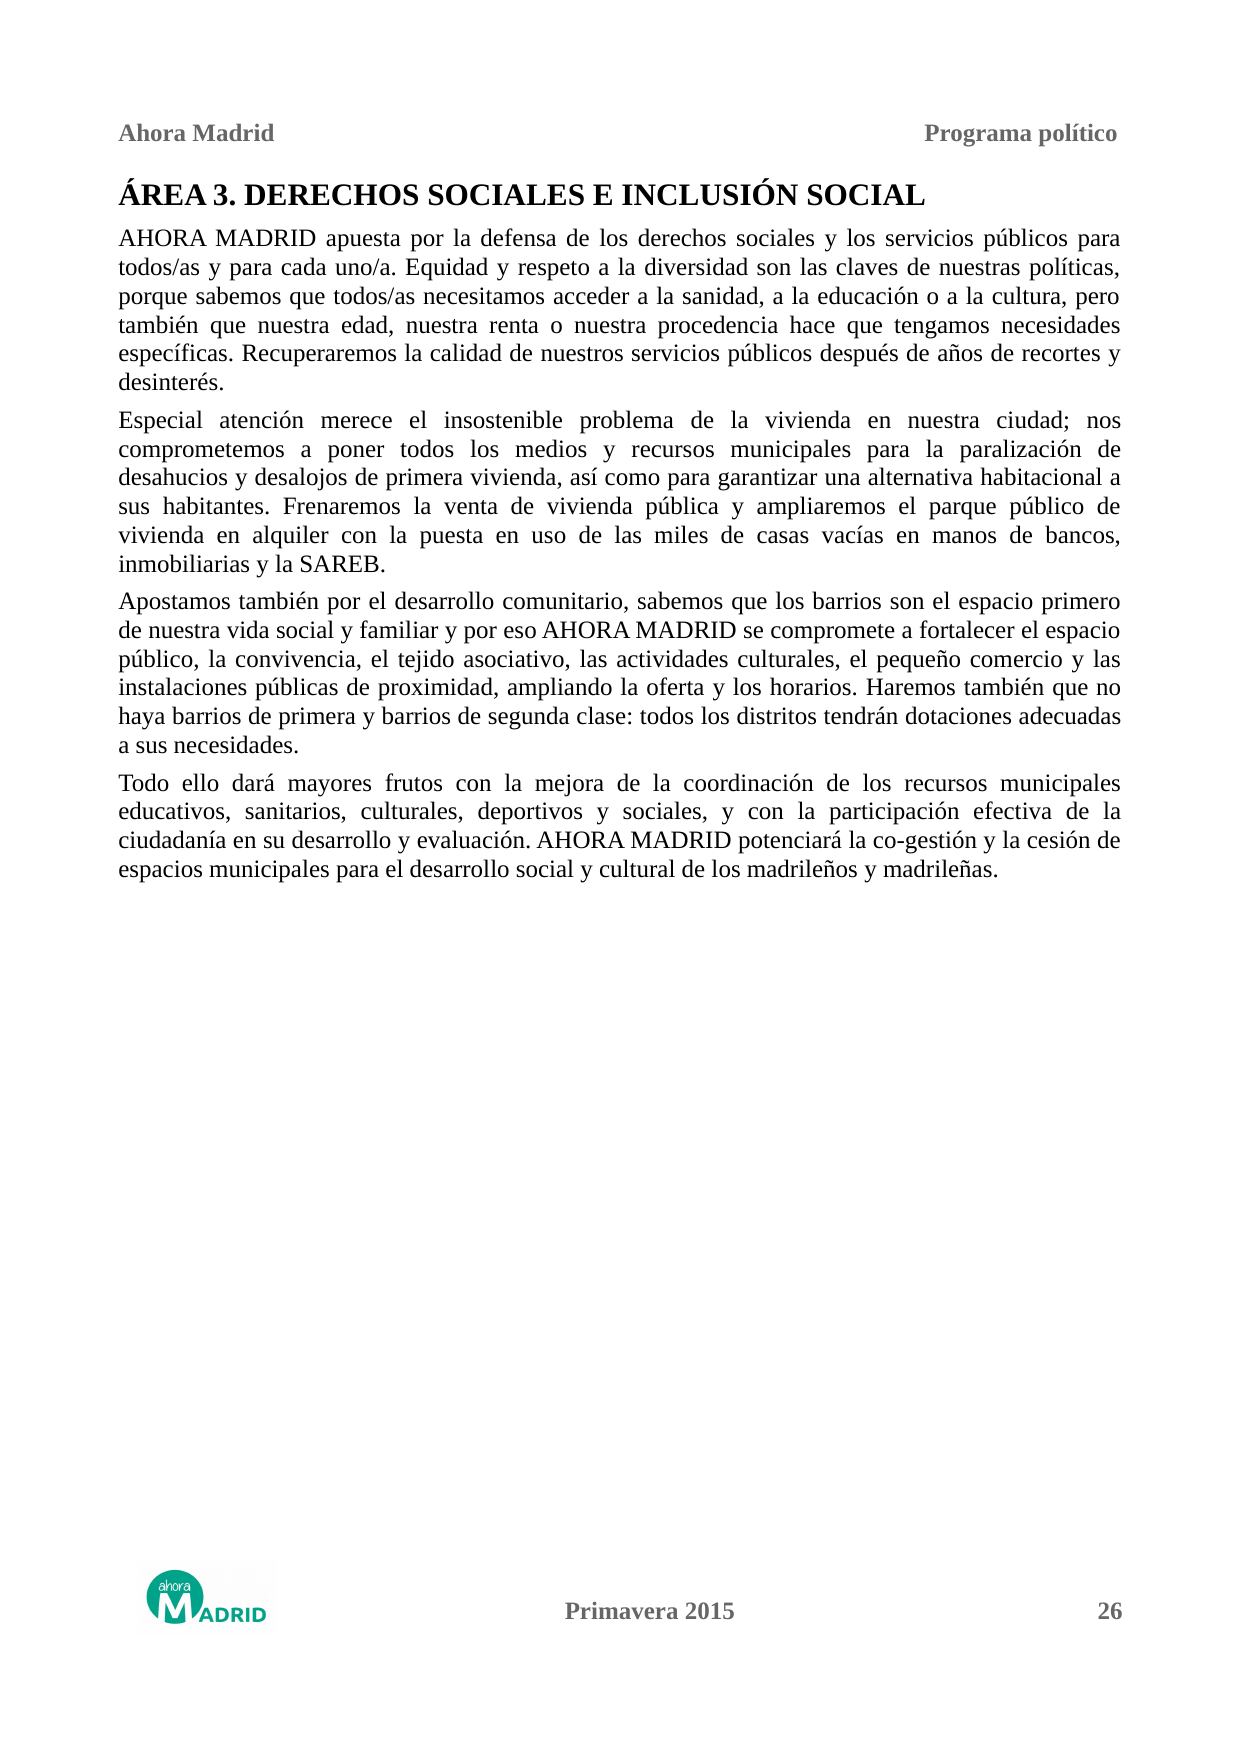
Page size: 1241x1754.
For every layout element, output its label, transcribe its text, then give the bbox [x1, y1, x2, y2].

list Apostamos también por el desarrollo comunitario, sabemos que los barrios son el espacio primero de nuestra vida social y familiar y por eso AHORA MADRID se compromete a fortalecer el espacio público, la convivencia, el tejido asociativo, las actividades culturales, el pequeño comercio y las instalaciones públicas de proximidad, ampliando la oferta y los horarios. Haremos también que no haya barrios de primera y barrios de segunda clase: todos los distritos tendrán dotaciones adecuadas a sus necesidades. [118, 586, 1122, 759]
list Especial atención merece el insostenible problema de la vivienda en nuestra ciudad; nos comprometemos a poner todos los medios y recursos municipales para la paralización de desahucios y desalojos de primera vivienda, así como para garantizar una alternativa habitacional a sus habitantes. Frenaremos la venta de vivienda pública y ampliaremos el parque público de vivienda en alquiler con la puesta en uso de las miles de casas vacías en manos de bancos, inmobiliarias y la SAREB. [118, 405, 1122, 577]
picture [137, 1560, 278, 1636]
list AHORA MADRID apuesta por la defensa de los derechos sociales y los servicios públicos para todos/as y para cada uno/a. Equidad y respeto a la diversidad son las claves de nuestras políticas, porque sabemos que todos/as necesitamos acceder a la sanidad, a la educación o a la cultura, pero también que nuestra edad, nuestra renta o nuestra procedencia hace que tengamos necesidades específicas. Recuperaremos la calidad de nuestros servicios públicos después de años de recortes y desinterés. [118, 223, 1122, 396]
list Todo ello dará mayores frutos con la mejora de la coordinación de los recursos municipales educativos, sanitarios, culturales, deportivos y sociales, y con la participación efectiva de la ciudadanía en su desarrollo y evaluación. AHORA MADRID potenciará la co-gestión y la cesión de espacios municipales para el desarrollo social y cultural de los madrileños y madrileñas. [118, 768, 1122, 883]
list ÁREA 3. DERECHOS SOCIALES E INCLUSIÓN SOCIAL [118, 176, 1122, 212]
